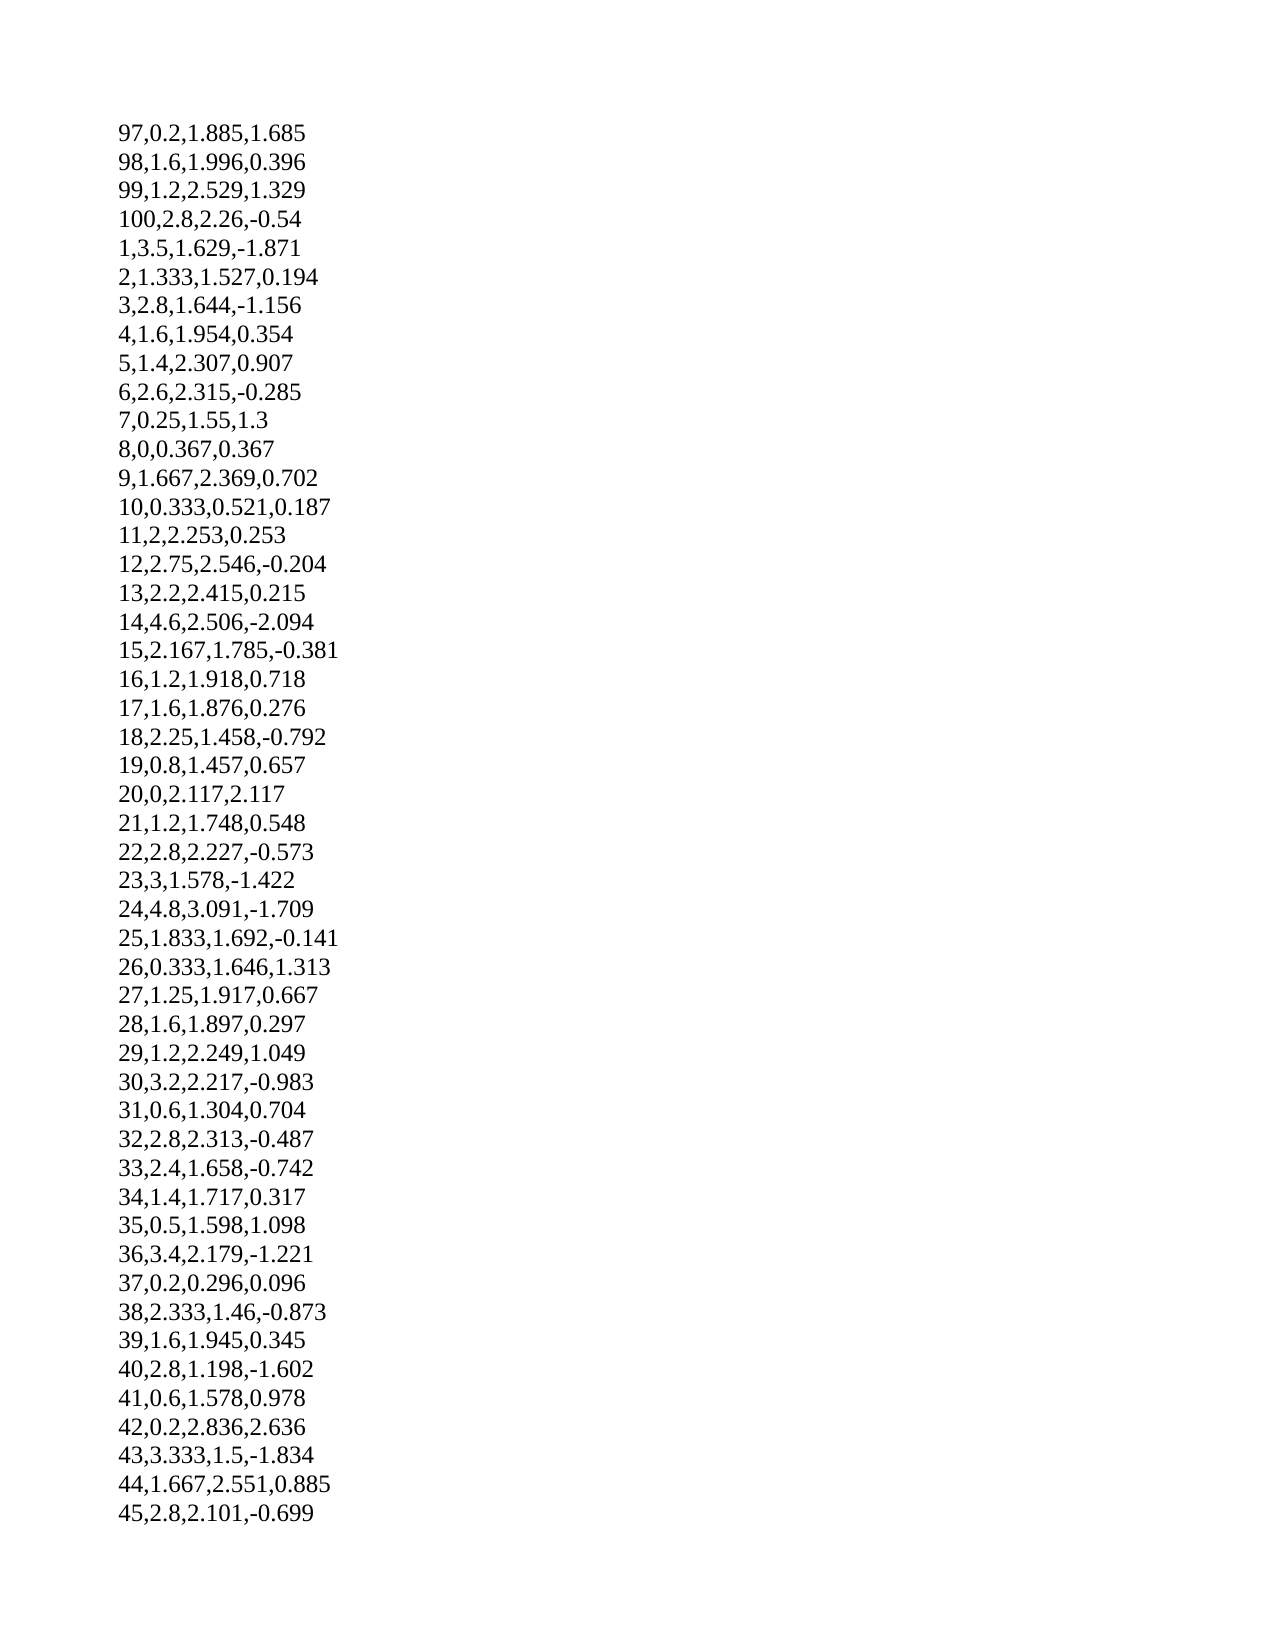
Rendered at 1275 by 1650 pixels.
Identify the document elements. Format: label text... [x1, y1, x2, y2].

text 4,1.6,1.954,0.354 [118, 319, 1157, 348]
text 26,0.333,1.646,1.313 [118, 952, 1157, 981]
text 9,1.667,2.369,0.702 [118, 463, 1157, 492]
text 14,4.6,2.506,-2.094 [118, 607, 1157, 636]
text 37,0.2,0.296,0.096 [118, 1268, 1157, 1297]
text 17,1.6,1.876,0.276 [118, 693, 1157, 722]
text 1,3.5,1.629,-1.871 [118, 233, 1157, 262]
text 24,4.8,3.091,-1.709 [118, 894, 1157, 923]
text 30,3.2,2.217,-0.983 [118, 1067, 1157, 1096]
text 21,1.2,1.748,0.548 [118, 808, 1157, 837]
text 34,1.4,1.717,0.317 [118, 1182, 1157, 1211]
text 97,0.2,1.885,1.685 [118, 118, 1157, 147]
text 11,2,2.253,0.253 [118, 521, 1157, 549]
text 15,2.167,1.785,-0.381 [118, 636, 1157, 664]
text 27,1.25,1.917,0.667 [118, 981, 1157, 1009]
text 16,1.2,1.918,0.718 [118, 664, 1157, 693]
text 2,1.333,1.527,0.194 [118, 262, 1157, 291]
text 10,0.333,0.521,0.187 [118, 492, 1157, 521]
text 23,3,1.578,-1.422 [118, 866, 1157, 894]
text 35,0.5,1.598,1.098 [118, 1211, 1157, 1239]
text 39,1.6,1.945,0.345 [118, 1326, 1157, 1354]
text 7,0.25,1.55,1.3 [118, 406, 1157, 434]
text 41,0.6,1.578,0.978 [118, 1383, 1157, 1412]
text 45,2.8,2.101,-0.699 [118, 1498, 1157, 1527]
text 38,2.333,1.46,-0.873 [118, 1297, 1157, 1326]
text 13,2.2,2.415,0.215 [118, 578, 1157, 607]
text 40,2.8,1.198,-1.602 [118, 1354, 1157, 1383]
text 19,0.8,1.457,0.657 [118, 751, 1157, 779]
text 29,1.2,2.249,1.049 [118, 1038, 1157, 1067]
text 5,1.4,2.307,0.907 [118, 348, 1157, 377]
text 31,0.6,1.304,0.704 [118, 1096, 1157, 1124]
text 18,2.25,1.458,-0.792 [118, 722, 1157, 751]
text 98,1.6,1.996,0.396 [118, 147, 1157, 176]
text 43,3.333,1.5,-1.834 [118, 1441, 1157, 1469]
text 100,2.8,2.26,-0.54 [118, 204, 1157, 233]
text 32,2.8,2.313,-0.487 [118, 1124, 1157, 1153]
text 33,2.4,1.658,-0.742 [118, 1153, 1157, 1182]
text 42,0.2,2.836,2.636 [118, 1412, 1157, 1441]
text 3,2.8,1.644,-1.156 [118, 291, 1157, 319]
text 6,2.6,2.315,-0.285 [118, 377, 1157, 406]
text 22,2.8,2.227,-0.573 [118, 837, 1157, 866]
text 20,0,2.117,2.117 [118, 779, 1157, 808]
text 44,1.667,2.551,0.885 [118, 1469, 1157, 1498]
text 12,2.75,2.546,-0.204 [118, 549, 1157, 578]
text 99,1.2,2.529,1.329 [118, 176, 1157, 204]
text 25,1.833,1.692,-0.141 [118, 923, 1157, 952]
text 8,0,0.367,0.367 [118, 434, 1157, 463]
text 28,1.6,1.897,0.297 [118, 1009, 1157, 1038]
text 36,3.4,2.179,-1.221 [118, 1239, 1157, 1268]
